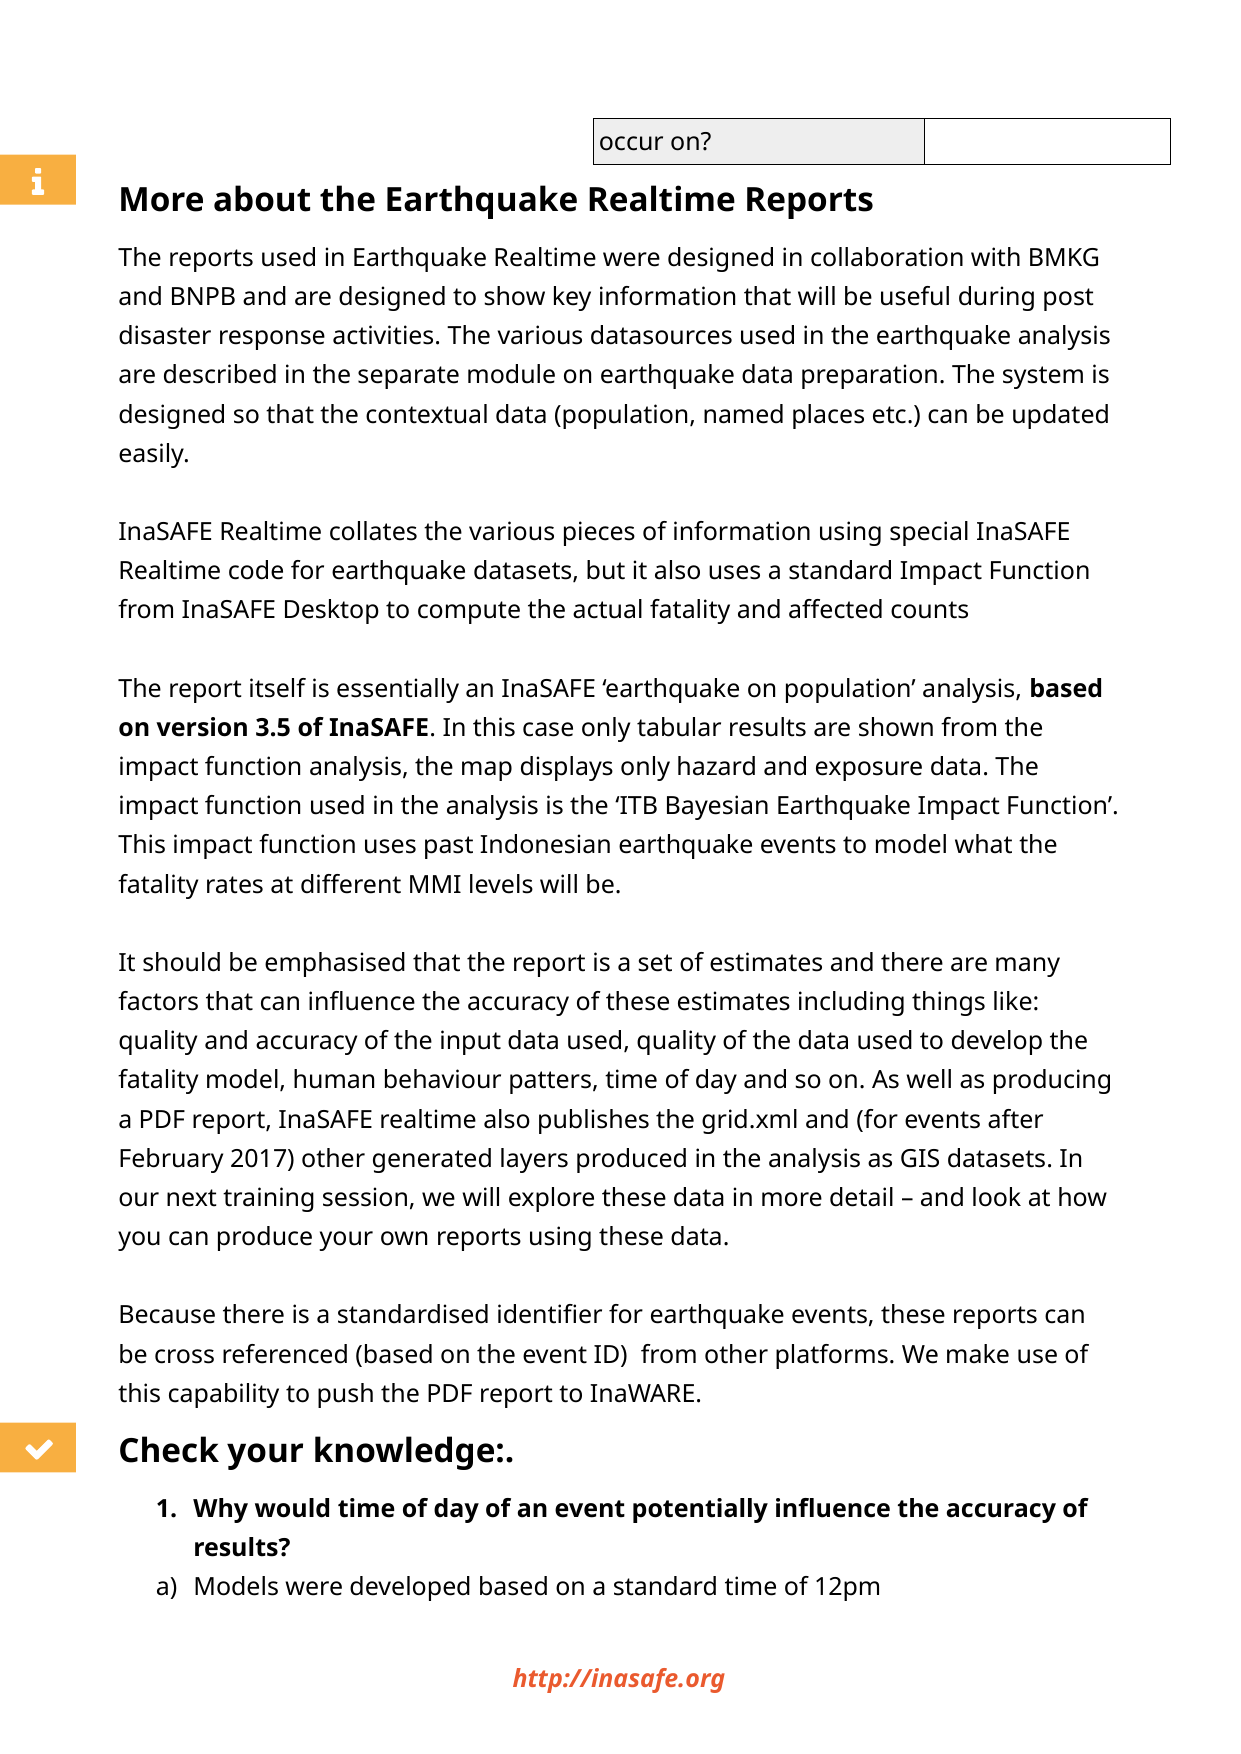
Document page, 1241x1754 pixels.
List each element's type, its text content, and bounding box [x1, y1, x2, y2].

table_cell occur on? [594, 119, 924, 164]
text InaSAFE Realtime collates the various pieces of information using special InaSAFE Realtime code for earthquake datasets, but it also uses a standard Impact Function from InaSAFE Desktop to compute the actual fatality and affected counts [118, 514, 1122, 626]
table_cell [925, 119, 1170, 164]
subtitle Check your knowledge:. [118, 1426, 1122, 1472]
subtitle More about the Earthquake Realtime Reports [118, 176, 1122, 221]
text The reports used in Earthquake Realtime were designed in collaboration with BMKG and BNPB and are designed to show key information that will be useful during post disaster response activities. The various datasources used in the earthquake analysis are described in the separate module on earthquake data preparation. The system is designed so that the contextual data (population, named places etc.) can be updated easily. [118, 239, 1122, 469]
text Because there is a standardised identifier for earthquake events, these reports can be cross referenced (based on the event ID) from other platforms. We make use of this capability to push the PDF report to InaWARE. [118, 1297, 1122, 1409]
text The report itself is essentially an InaSAFE ‘earthquake on population’ analysis, based on version 3.5 of InaSAFE. In this case only tabular results are shown from the impact function analysis, the map displays only hazard and exposure data. The impact function used in the analysis is the ‘ITB Bayesian Earthquake Impact Function’. This impact function uses past Indonesian earthquake events to model what the fatality rates at different MMI levels will be. [118, 670, 1122, 900]
text It should be emphasised that the report is a set of estimates and there are many factors that can influence the accuracy of these estimates including things like: quality and accuracy of the input data used, quality of the data used to develop the fatality model, human behaviour patters, time of day and so on. As well as producing a PDF report, InaSAFE realtime also publishes the grid.xml and (for events after February 2017) other generated layers produced in the analysis as GIS datasets. In our next training session, we will explore these data in more detail – and look at how you can produce your own reports using these data. [118, 944, 1122, 1253]
list Why would time of day of an event potentially influence the accuracy of results? [156, 1490, 1122, 1563]
list Models were developed based on a standard time of 12pm [156, 1569, 1122, 1603]
